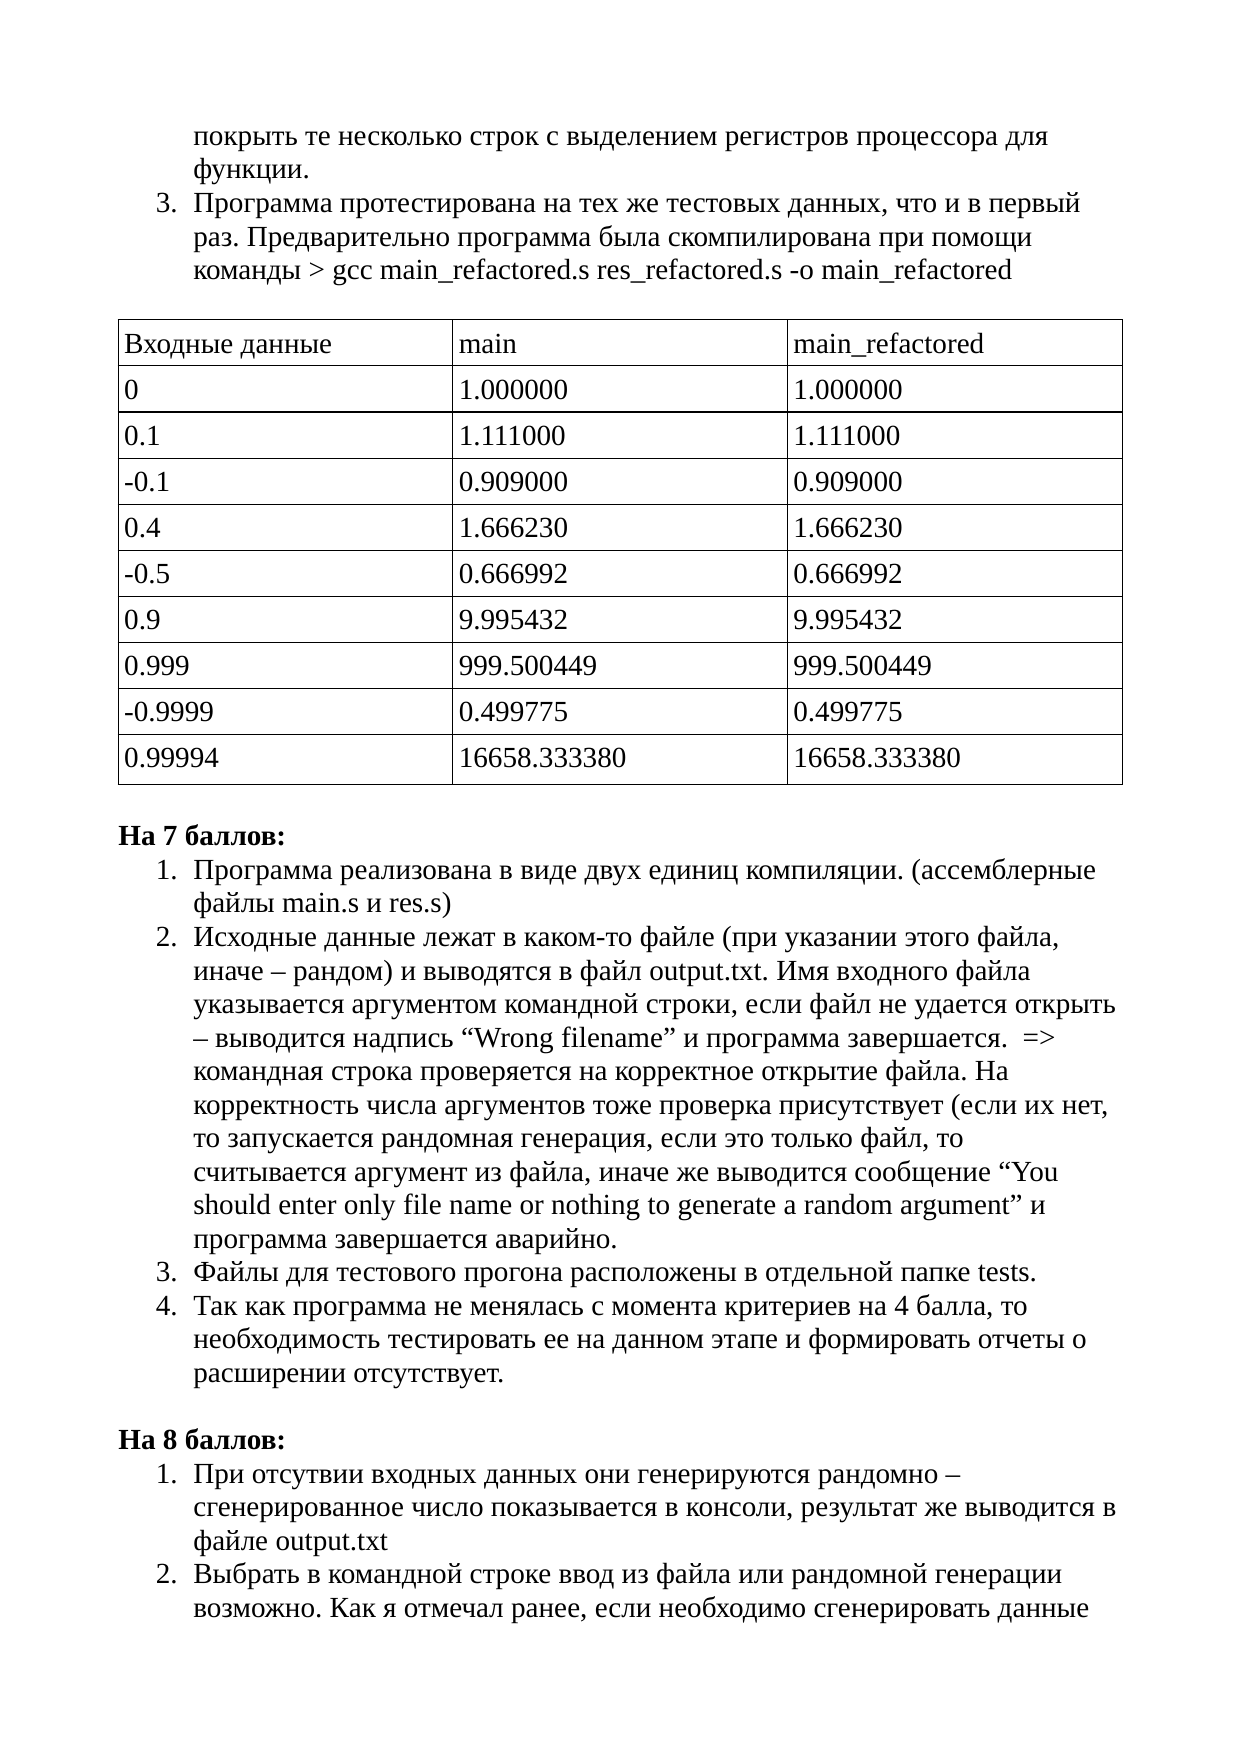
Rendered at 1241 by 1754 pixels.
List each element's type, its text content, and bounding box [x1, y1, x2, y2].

list Исходные данные лежат в каком-то файле (при указании этого файла, иначе – рандом) и выводятся в файл output.txt. Имя входного файла указывается аргументом командной строки, если файл не удается открыть – выводится надпись “Wrong filename” и программа завершается. => командная строка проверяется на корректное открытие файла. На корректность числа аргументов тоже проверка присутствует (если их нет, то запускается рандомная генерация, если это только файл, то считывается аргумент из файла, иначе же выводится сообщение “You should enter only file name or nothing to generate a random argument” и программа завершается аварийно. [156, 919, 1122, 1254]
table_cell -0.9999 [119, 689, 452, 734]
table_cell 0.499775 [788, 689, 1122, 734]
table_cell 1.111000 [788, 413, 1122, 457]
list Программа протестирована на тех же тестовых данных, что и в первый раз. Предварительно программа была скомпилирована при помощи команды > gcc main_refactored.s res_refactored.s -o main_refactored [156, 185, 1122, 286]
list Файлы для тестового прогона расположены в отдельной папке tests. [156, 1254, 1122, 1288]
table_cell 9.995432 [788, 597, 1122, 642]
table_cell 0.99994 [119, 735, 452, 784]
table_cell 0.4 [119, 505, 452, 549]
table_cell 16658.333380 [788, 735, 1122, 784]
table_cell 999.500449 [788, 643, 1122, 688]
table_cell 0 [119, 366, 452, 411]
table_header Входные данные [119, 320, 452, 365]
table_header main_refactored [788, 320, 1122, 365]
text На 8 баллов: [118, 1422, 1122, 1456]
table_cell 1.666230 [788, 505, 1122, 549]
table_cell 0.999 [119, 643, 452, 688]
list Так как программа не менялась с момента критериев на 4 балла, то необходимость тестировать ее на данном этапе и формировать отчеты о расширении отсутствует. [156, 1288, 1122, 1389]
table_cell -0.5 [119, 551, 452, 596]
table_cell 1.666230 [453, 505, 787, 549]
table_cell 0.499775 [453, 689, 787, 734]
table_cell 0.1 [119, 413, 452, 457]
table_cell 0.666992 [453, 551, 787, 596]
table_cell 0.909000 [788, 459, 1122, 503]
table_cell 0.909000 [453, 459, 787, 503]
table_cell 9.995432 [453, 597, 787, 642]
text На 7 баллов: [118, 818, 1122, 852]
table_cell 1.111000 [453, 413, 787, 457]
table_cell 999.500449 [453, 643, 787, 688]
table_cell 0.666992 [788, 551, 1122, 596]
list Программа реализована в виде двух единиц компиляции. (ассемблерные файлы main.s и res.s) [156, 852, 1122, 919]
table_cell 0.9 [119, 597, 452, 642]
list покрыть те несколько строк с выделением регистров процессора для функции. [156, 118, 1122, 185]
table_cell 16658.333380 [453, 735, 787, 784]
table_header main [453, 320, 787, 365]
list При отсутвии входных данных они генерируются рандомно – сгенерированное число показывается в консоли, результат же выводится в файле output.txt [156, 1456, 1122, 1556]
table_cell 1.000000 [453, 366, 787, 411]
list Выбрать в командной строке ввод из файла или рандомной генерации возможно. Как я отмечал ранее, если необходимо сгенерировать данные [156, 1556, 1122, 1623]
table_cell -0.1 [119, 459, 452, 503]
table_cell 1.000000 [788, 366, 1122, 411]
